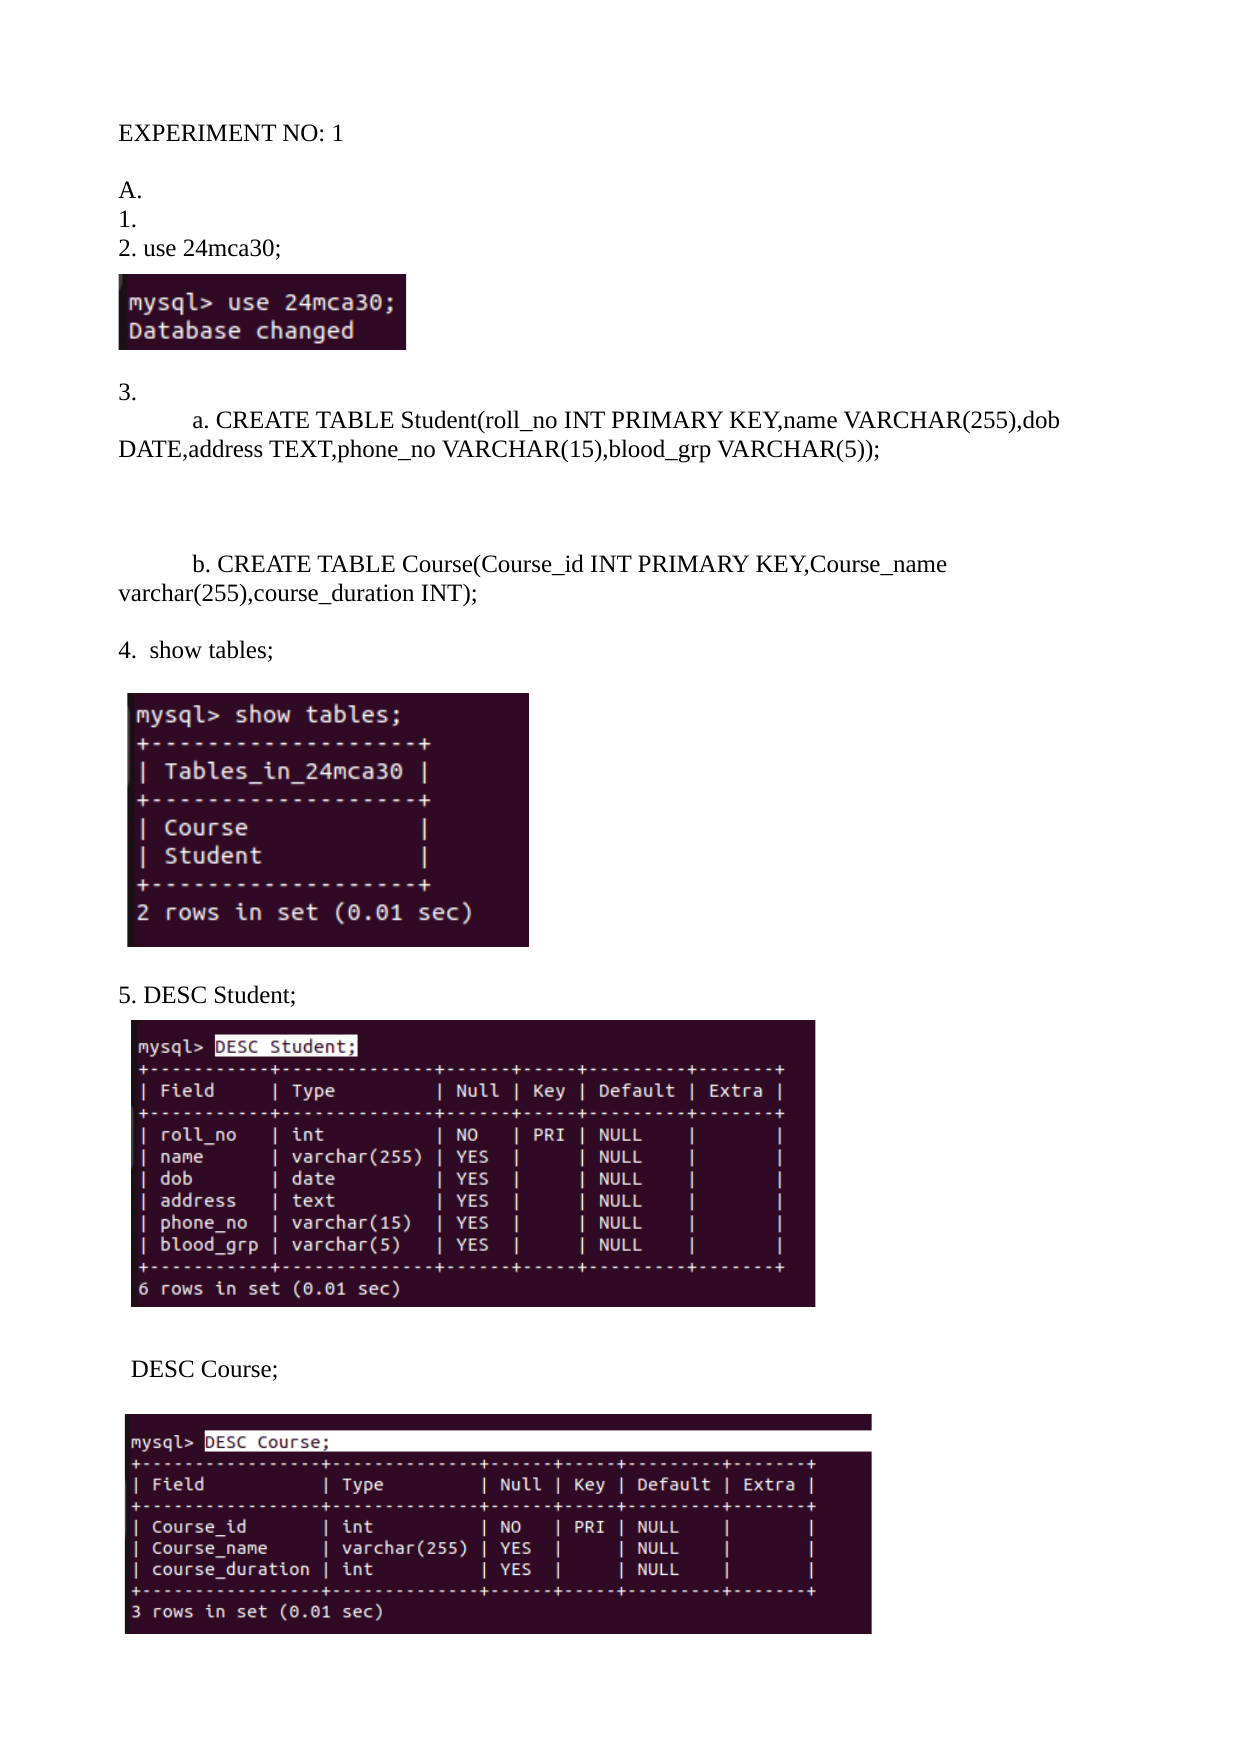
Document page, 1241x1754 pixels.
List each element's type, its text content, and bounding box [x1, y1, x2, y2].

text b. CREATE TABLE Course(Course_id INT PRIMARY KEY,Course_name varchar(255),course_duration INT); [118, 549, 1122, 607]
text 4. show tables; [118, 636, 1122, 664]
picture [131, 1020, 816, 1307]
picture [124, 1414, 872, 1634]
picture [127, 693, 529, 947]
text 5. DESC Student; [118, 981, 1122, 1009]
text A. [118, 176, 1122, 204]
text 2. use 24mca30; [118, 233, 1122, 262]
text 1. [118, 204, 1122, 233]
picture [118, 274, 407, 350]
text 3. [118, 377, 1122, 406]
text DESC Course; [118, 1354, 1122, 1383]
text a. CREATE TABLE Student(roll_no INT PRIMARY KEY,name VARCHAR(255),dob DATE,address TEXT,phone_no VARCHAR(15),blood_grp VARCHAR(5)); [118, 406, 1122, 463]
text EXPERIMENT NO: 1 [118, 118, 1122, 147]
